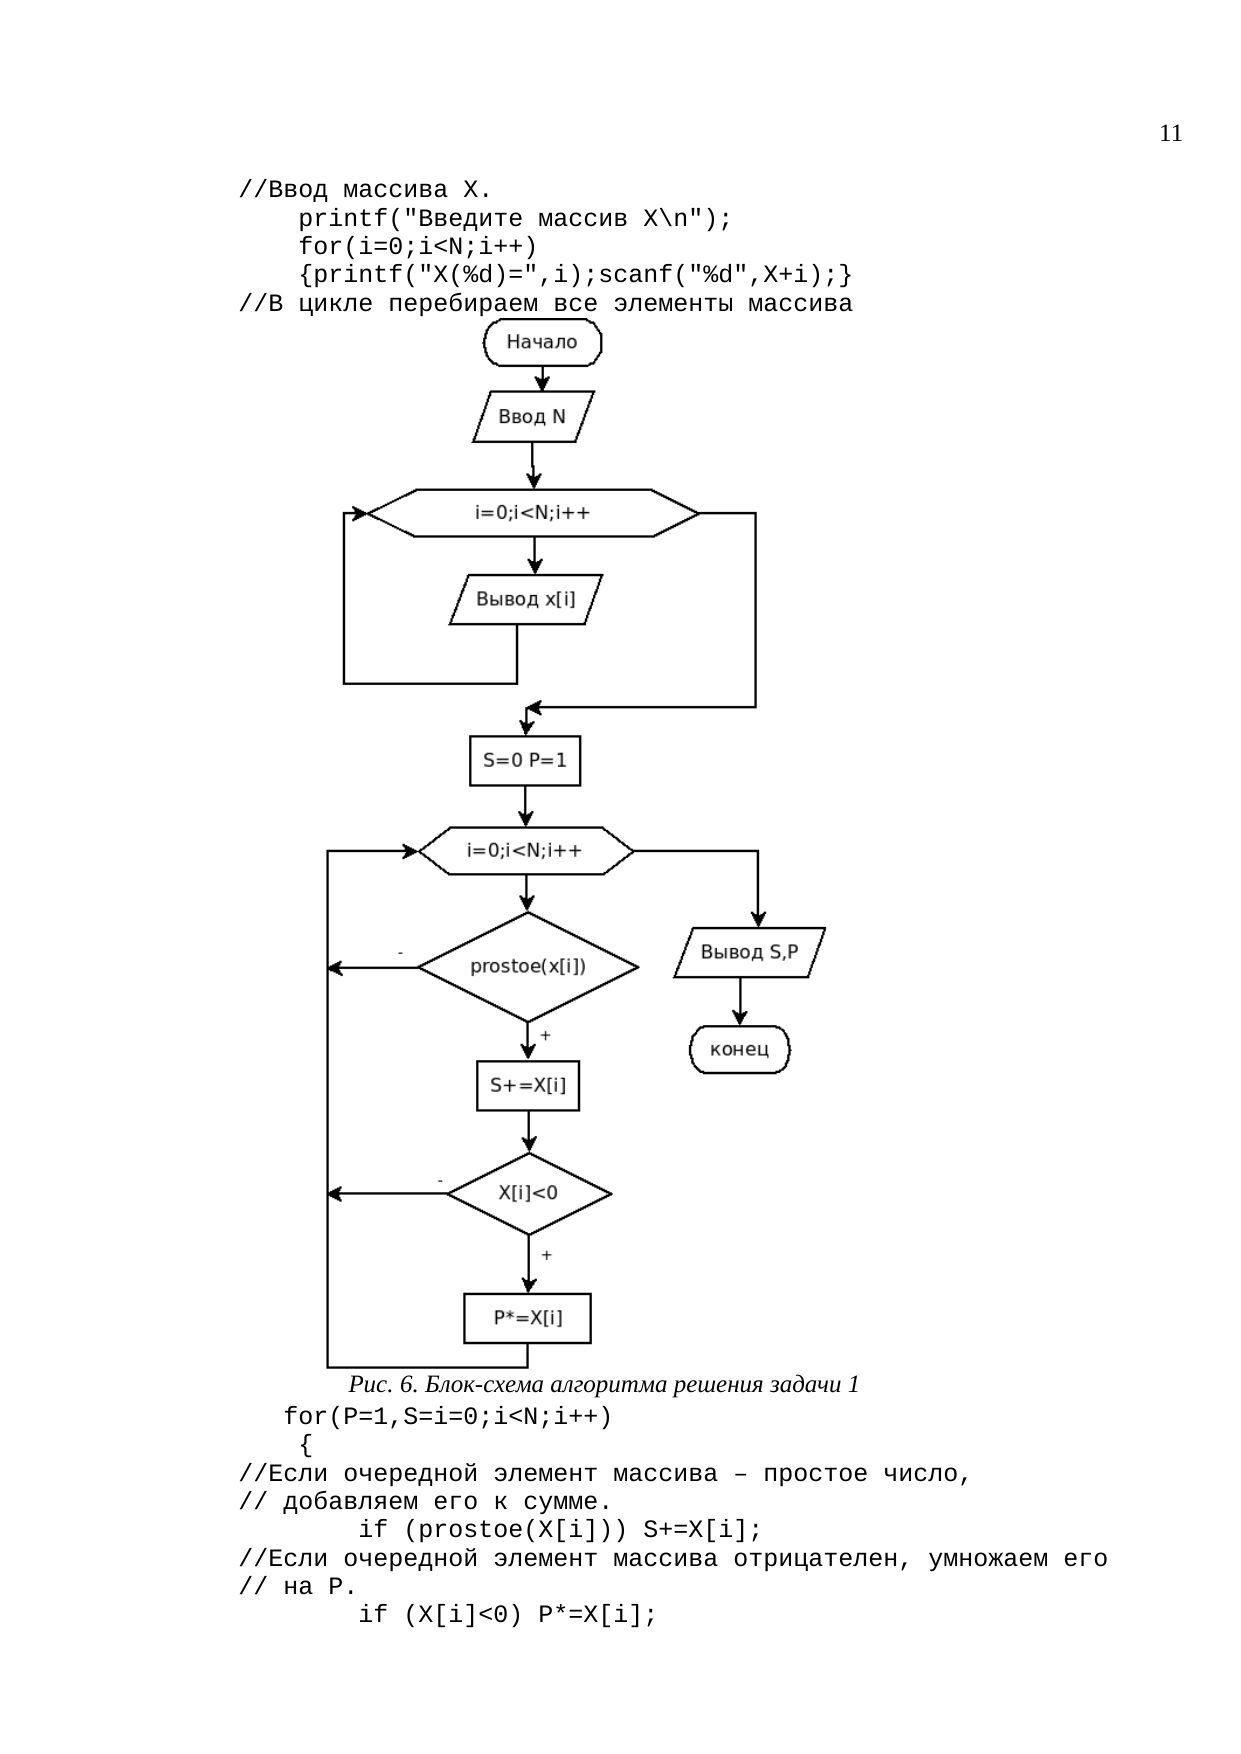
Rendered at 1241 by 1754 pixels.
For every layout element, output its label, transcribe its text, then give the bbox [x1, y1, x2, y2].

text Рис. 6. Блок-схема алгоритма решения задачи 1 [238, 319, 911, 1398]
text if (X[i]<0) P*=X[i]; [238, 1602, 1121, 1630]
text for(P=1,S=i=0;i<N;i++) [238, 1404, 1121, 1432]
text //Ввод массива X. [238, 177, 1121, 205]
text {printf("X(%d)=",i);scanf("%d",X+i);} [238, 262, 1121, 290]
text for(i=0;i<N;i++) [238, 234, 1121, 262]
text printf("Введите массив Х\n"); [238, 205, 1121, 234]
picture [323, 318, 827, 1370]
text //Если очередной элемент массива – простое число, [238, 1460, 1121, 1489]
text if (prostoe(X[i])) S+=X[i]; [238, 1517, 1121, 1545]
text { [238, 1432, 1121, 1460]
text //Если очередной элемент массива отрицателен, умножаем его [238, 1545, 1121, 1574]
text // на P. [238, 1574, 1121, 1602]
text //В цикле перебираем все элементы массива [238, 290, 1121, 319]
text // добавляем его к сумме. [238, 1489, 1121, 1517]
